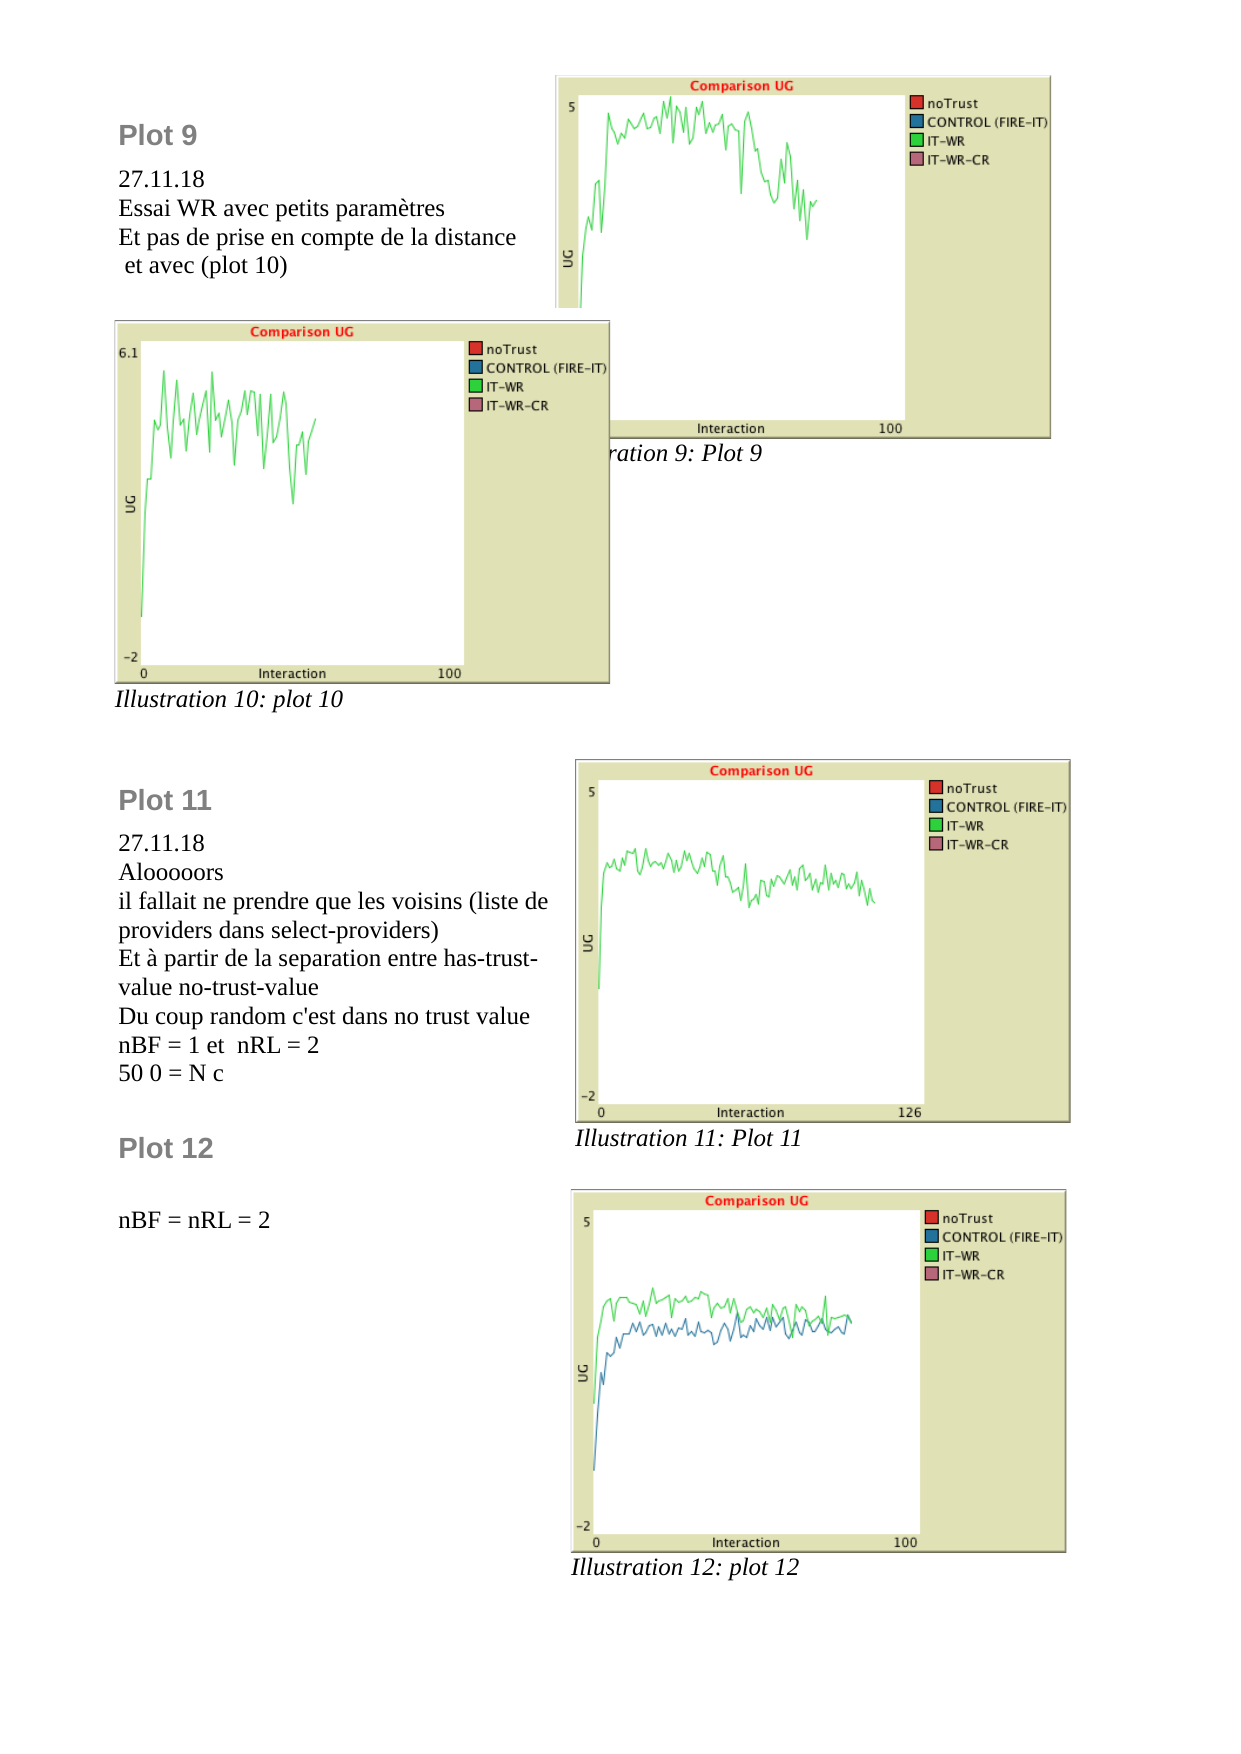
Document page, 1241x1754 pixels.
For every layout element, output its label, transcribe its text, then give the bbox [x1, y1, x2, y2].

subtitle [556, 62, 1051, 75]
subtitle [1052, 118, 1122, 152]
text il fallait ne prendre que les voisins (liste de providers dans select-providers) [118, 886, 575, 943]
picture [575, 759, 1071, 1123]
text Et pas de prise en compte de la distance [118, 222, 555, 250]
text [1071, 1058, 1122, 1087]
subtitle [1071, 782, 1122, 816]
text 50 0 = N c [118, 1058, 575, 1087]
text [1071, 1001, 1122, 1030]
text [1071, 857, 1122, 886]
text [1052, 250, 1122, 279]
text et avec (plot 10) [118, 250, 555, 279]
text Essai WR avec petits paramètres [118, 193, 555, 222]
subtitle Plot 12 [118, 1131, 1122, 1164]
text nBF = nRL = 2 [118, 1205, 570, 1234]
text Illustration 10: plot 10 [114, 684, 610, 712]
text Illustration 11: Plot 11 [575, 1123, 1071, 1152]
picture [570, 1189, 1067, 1553]
text [1052, 222, 1122, 250]
text Et à partir de la separation entre has-trust-value no-trust-value [118, 943, 575, 1001]
text Alooooors [118, 857, 575, 886]
text [1052, 164, 1122, 193]
text Illustration 9: Plot 9 [611, 439, 1051, 467]
text Illustration 12: plot 12 [571, 1553, 1067, 1581]
picture [114, 75, 1052, 684]
text [1052, 193, 1122, 222]
text [1071, 943, 1122, 1001]
text 27.11.18 [118, 164, 555, 193]
subtitle Plot 9 [118, 118, 555, 152]
text [1071, 828, 1122, 857]
text [1067, 1205, 1122, 1234]
subtitle Plot 11 [118, 782, 575, 816]
text Du coup random c'est dans no trust value [118, 1001, 575, 1030]
text [1071, 1030, 1122, 1058]
text 27.11.18 [118, 828, 575, 857]
text [1071, 886, 1122, 943]
text nBF = 1 et nRL = 2 [118, 1030, 575, 1058]
